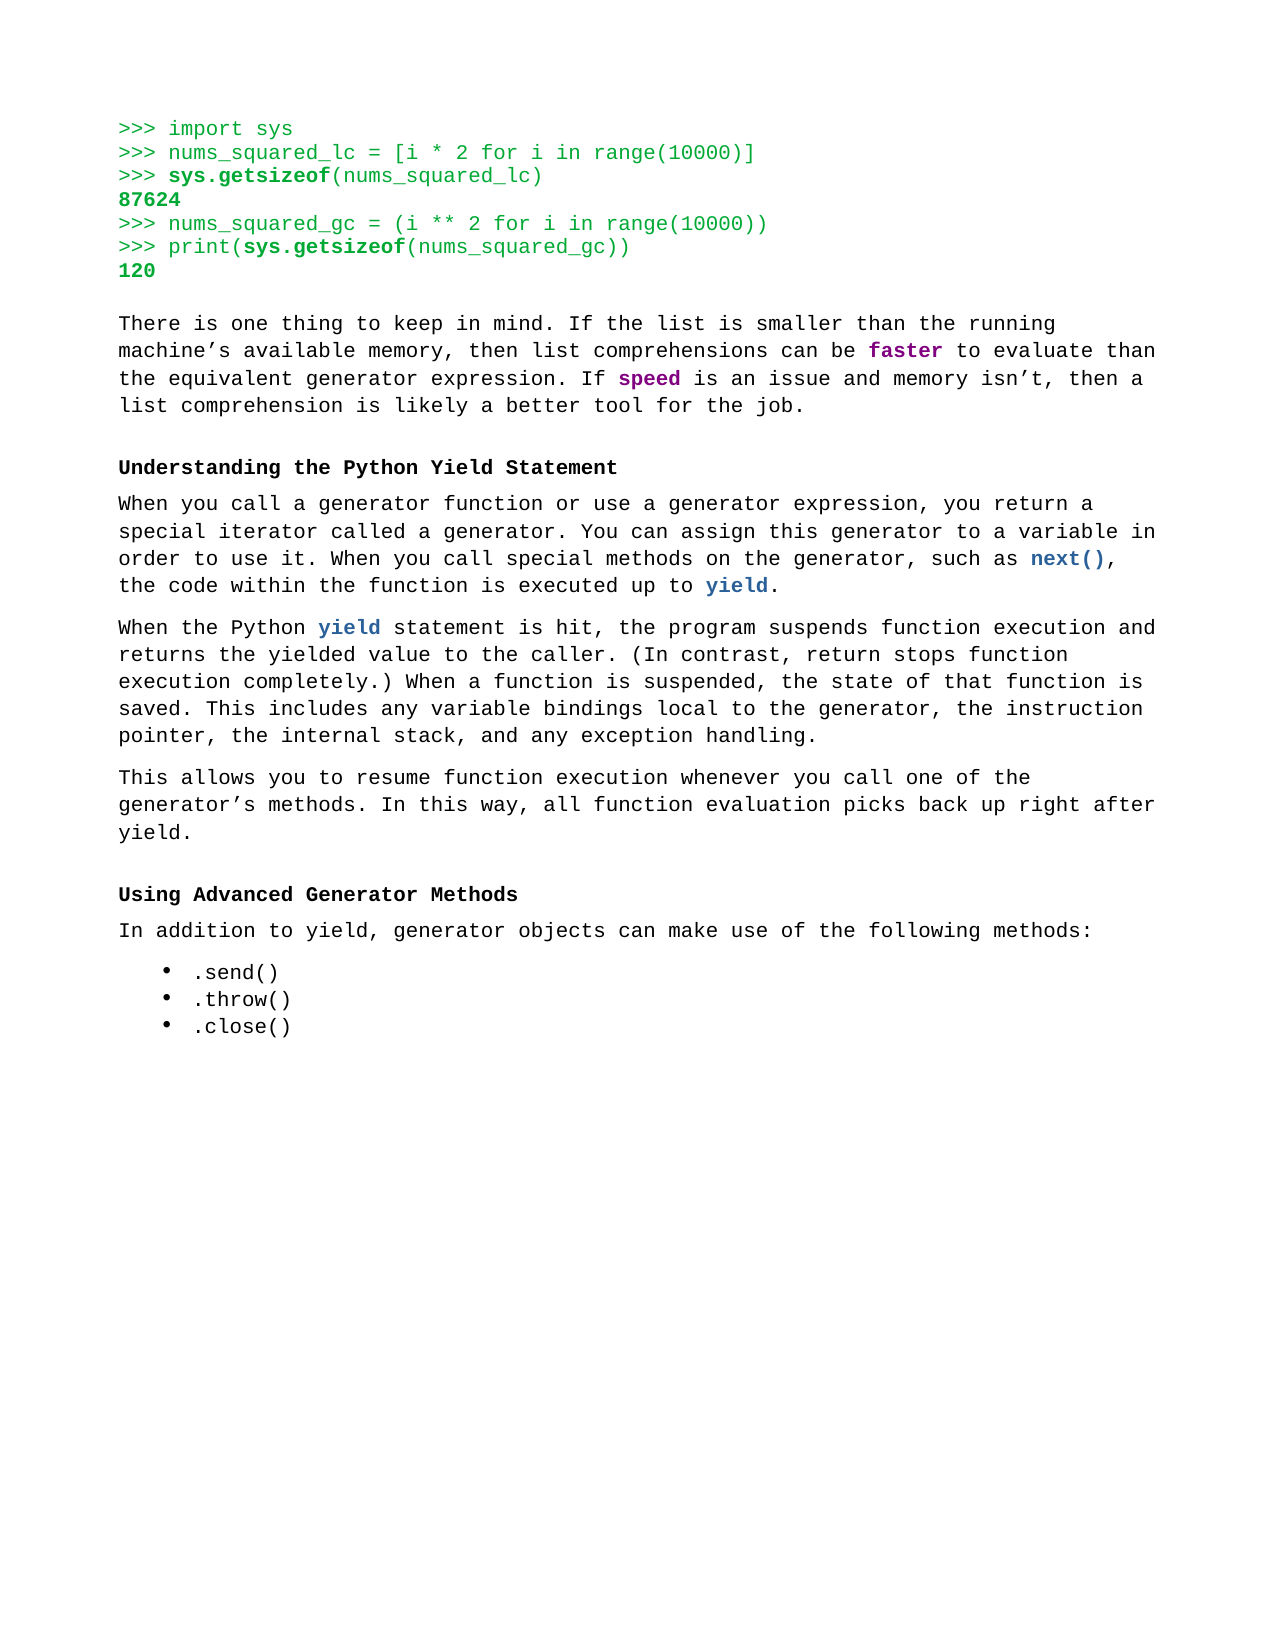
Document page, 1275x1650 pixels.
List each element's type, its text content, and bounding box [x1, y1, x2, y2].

text >>> nums_squared_lc = [i * 2 for i in range(10000)] [118, 142, 1157, 165]
text >>> print(sys.getsizeof(nums_squared_gc)) [118, 236, 1157, 260]
text >>> import sys [118, 118, 1157, 142]
text When you call a generator function or use a generator expression, you return a special iterator called a generator. You can assign this generator to a variable in order to use it. When you call special methods on the generator, such as next(), the code within the function is executed up to yield. [118, 493, 1157, 599]
text There is one thing to keep in mind. If the list is smaller than the running machine’s available memory, then list comprehensions can be faster to evaluate than the equivalent generator expression. If speed is an issue and memory isn’t, then a list comprehension is likely a better tool for the job. [118, 313, 1157, 418]
list .throw() [162, 989, 1157, 1013]
subtitle Using Advanced Generator Methods [118, 884, 1157, 908]
text >>> nums_squared_gc = (i ** 2 for i in range(10000)) [118, 213, 1157, 236]
text 120 [118, 260, 1157, 284]
text 87624 [118, 189, 1157, 213]
list .close() [162, 1017, 1157, 1040]
subtitle Understanding the Python Yield Statement [118, 457, 1157, 481]
text In addition to yield, generator objects can make use of the following methods: [118, 920, 1157, 944]
text This allows you to resume function execution whenever you call one of the generator’s methods. In this way, all function evaluation picks back up right after yield. [118, 767, 1157, 845]
text When the Python yield statement is hit, the program suspends function execution and returns the yielded value to the caller. (In contrast, return stops function execution completely.) When a function is suspended, the state of that function is saved. This includes any variable bindings local to the generator, the instruction pointer, the internal stack, and any exception handling. [118, 617, 1157, 749]
list .send() [162, 962, 1157, 986]
text >>> sys.getsizeof(nums_squared_lc) [118, 165, 1157, 189]
